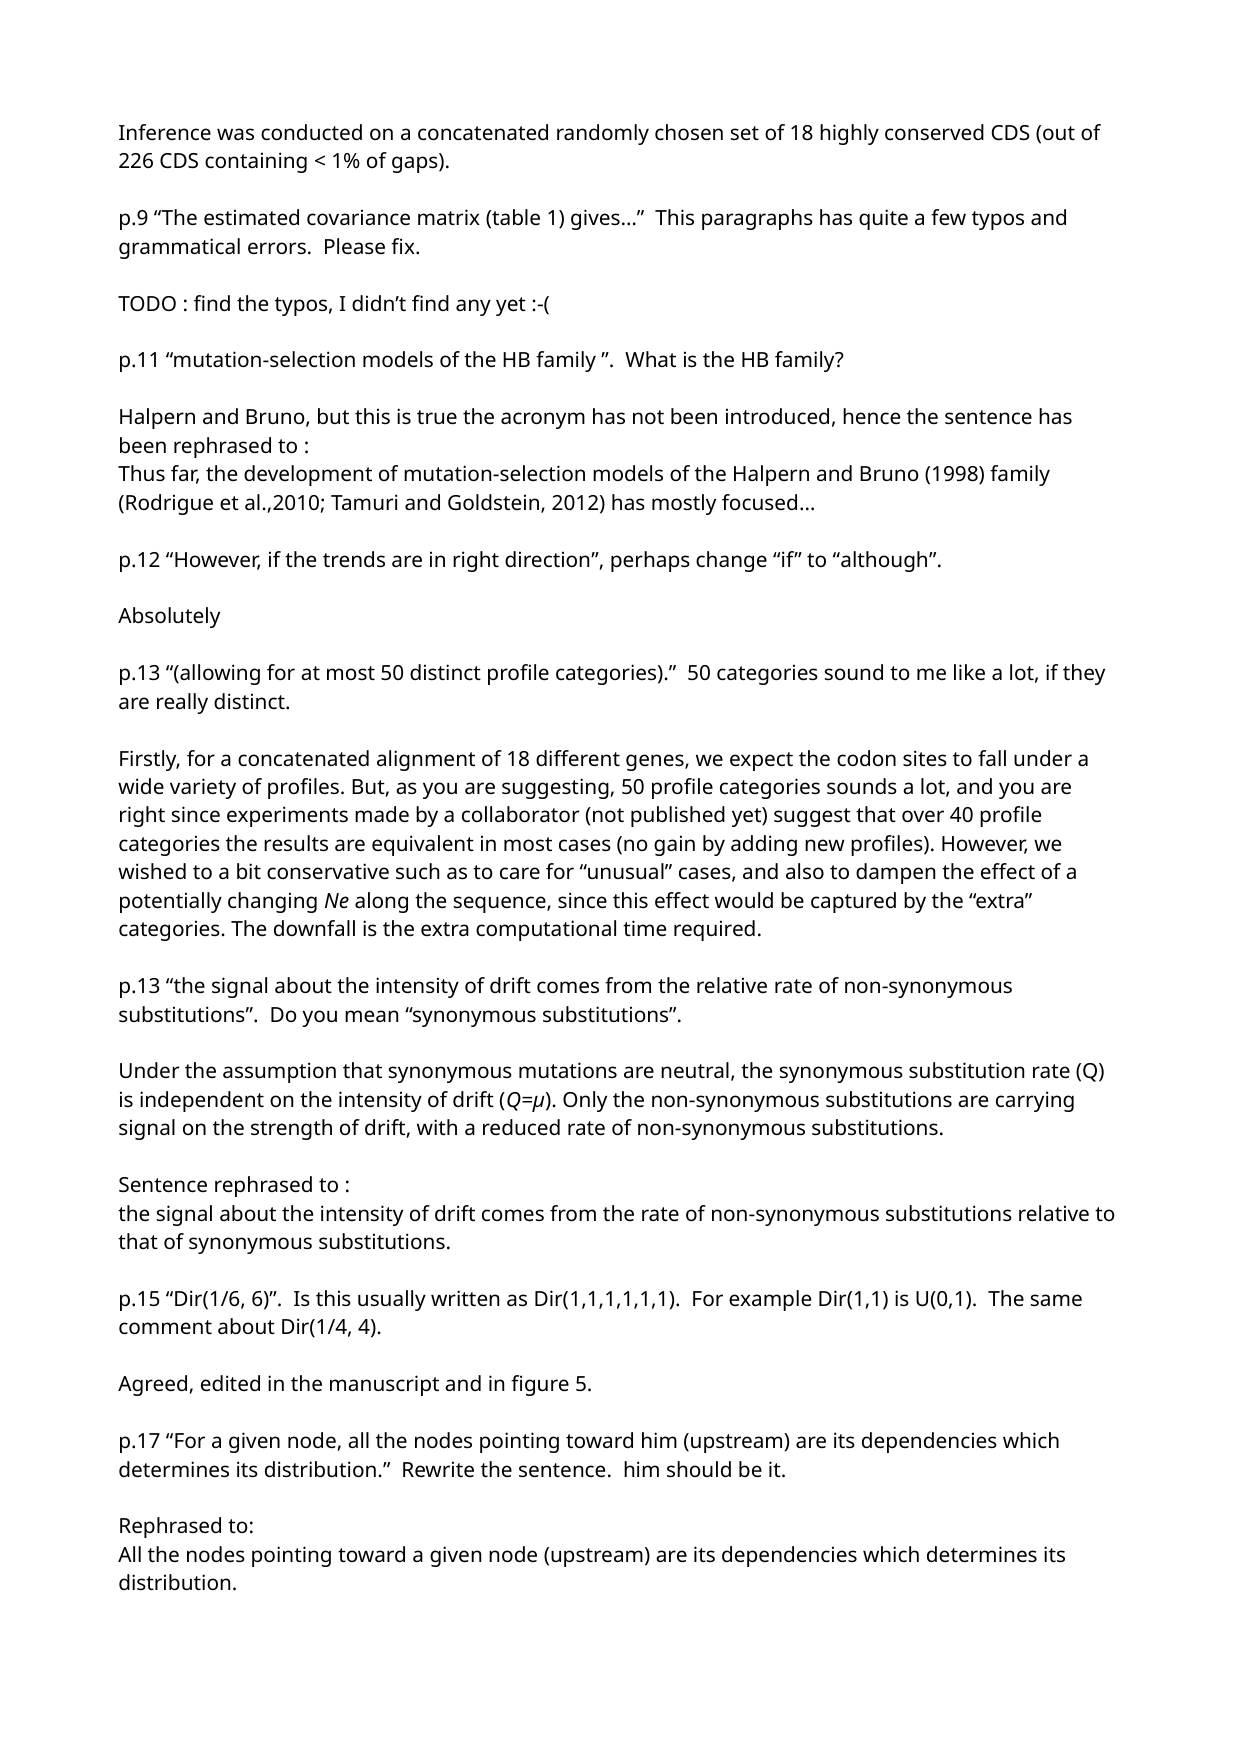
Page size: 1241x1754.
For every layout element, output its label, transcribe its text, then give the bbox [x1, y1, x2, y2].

text p.11 “mutation-selection models of the HB family ”. What is the HB family? [118, 346, 1122, 374]
text Absolutely [118, 602, 1122, 630]
text Halpern and Bruno, but this is true the acronym has not been introduced, hence the sentence has been rephrased to : Thus far, the development of mutation-selection models of the Halpern and Bruno (1998) family (Rodrigue et al.,2010; Tamuri and Goldstein, 2012) has mostly focused… [118, 402, 1122, 516]
text p.12 “However, if the trends are in right direction”, perhaps change “if” to “although”. [118, 545, 1122, 573]
text TODO : find the typos, I didn’t find any yet :-( [118, 289, 1122, 317]
text the signal about the intensity of drift comes from the rate of non-synonymous substitutions relative to that of synonymous substitutions. [118, 1199, 1122, 1256]
text Firstly, for a concatenated alignment of 18 different genes, we expect the codon sites to fall under a wide variety of profiles. But, as you are suggesting, 50 profile categories sounds a lot, and you are right since experiments made by a collaborator (not published yet) suggest that over 40 profile categories the results are equivalent in most cases (no gain by adding new profiles). However, we wished to a bit conservative such as to care for “unusual” cases, and also to dampen the effect of a potentially changing Ne along the sequence, since this effect would be captured by the “extra” categories. The downfall is the extra computational time required. [118, 744, 1122, 943]
text Sentence rephrased to : [118, 1170, 1122, 1199]
text p.17 “For a given node, all the nodes pointing toward him (upstream) are its dependencies which determines its distribution.” Rewrite the sentence. him should be it. [118, 1426, 1122, 1483]
text Agreed, edited in the manuscript and in figure 5. [118, 1369, 1122, 1398]
text Under the assumption that synonymous mutations are neutral, the synonymous substitution rate (Q) is independent on the intensity of drift (Q=μ). Only the non-synonymous substitutions are carrying signal on the strength of drift, with a reduced rate of non-synonymous substitutions. [118, 1057, 1122, 1142]
text p.15 “Dir(1/6, 6)”. Is this usually written as Dir(1,1,1,1,1,1). For example Dir(1,1) is U(0,1). The same comment about Dir(1/4, 4). [118, 1284, 1122, 1341]
text Inference was conducted on a concatenated randomly chosen set of 18 highly conserved CDS (out of 226 CDS containing < 1% of gaps). [118, 118, 1122, 175]
text p.9 “The estimated covariance matrix (table 1) gives…” This paragraphs has quite a few typos and grammatical errors. Please fix. [118, 203, 1122, 260]
text p.13 “the signal about the intensity of drift comes from the relative rate of non-synonymous substitutions”. Do you mean “synonymous substitutions”. [118, 971, 1122, 1028]
text Rephrased to: All the nodes pointing toward a given node (upstream) are its dependencies which determines its distribution. [118, 1512, 1122, 1597]
text p.13 “(allowing for at most 50 distinct profile categories).” 50 categories sound to me like a lot, if they are really distinct. [118, 658, 1122, 715]
